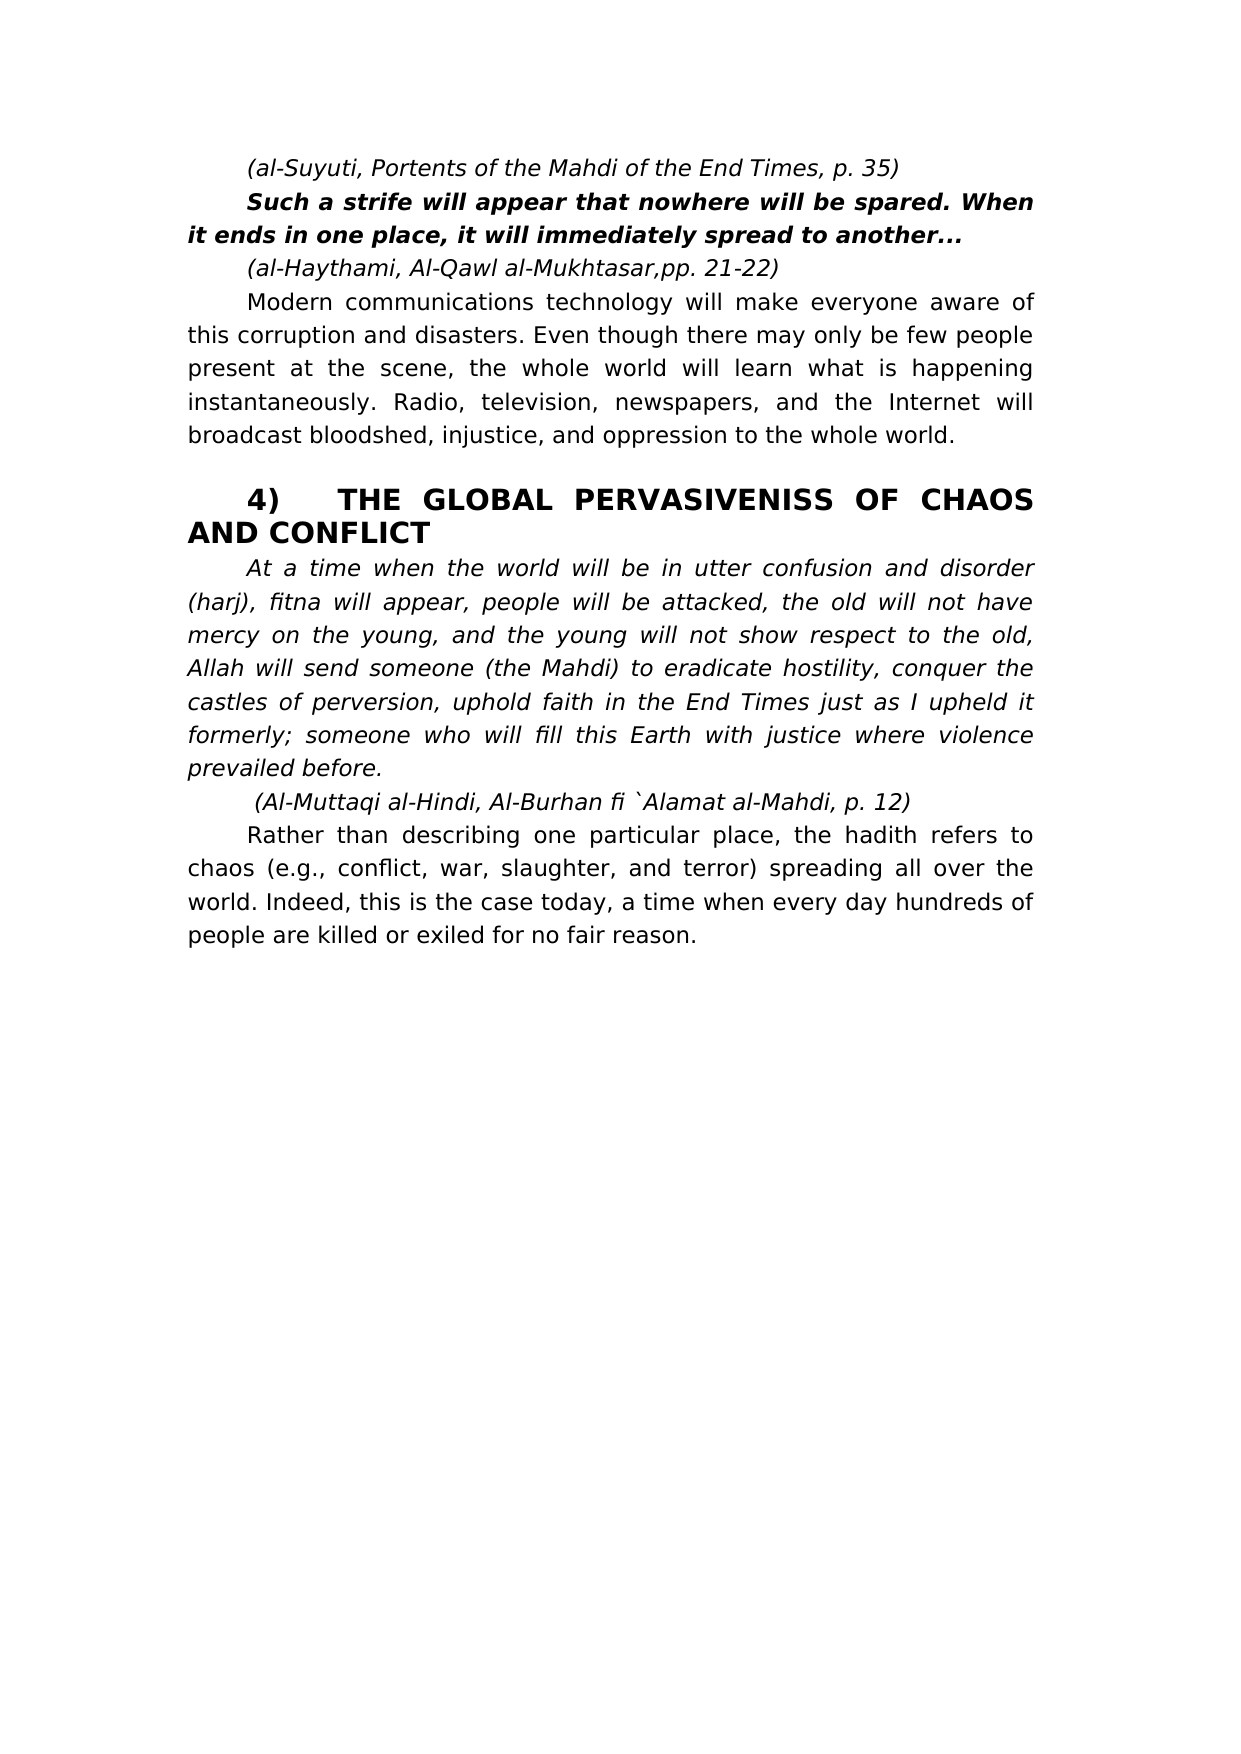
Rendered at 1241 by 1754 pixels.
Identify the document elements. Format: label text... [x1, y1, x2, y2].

text Such a strife will appear that nowhere will be spared. When it ends in one place, it will immediately spread to another... [187, 183, 1035, 250]
text At a time when the world will be in utter confusion and disorder (harj), fitna will appear, people will be attacked, the old will not have mercy on the young, and the young will not show respect to the old, Allah will send someone (the Mahdi) to eradicate hostility, conquer the castles of perversion, uphold faith in the End Times just as I upheld it formerly; someone who will fill this Earth with justice where violence prevailed before. [187, 550, 1035, 783]
text (Al-Muttaqi al-Hindi, Al-Burhan fi `Alamat al-Mahdi, p. 12) [187, 783, 1035, 817]
text (al-Suyuti, Portents of the Mahdi of the End Times, p. 35) [187, 150, 1035, 183]
text (al-Haythami, Al-Qawl al-Mukhtasar,pp. 21-22) [187, 250, 1035, 283]
list THE GLOBAL PERVASIVENISS OF CHAOS AND CONFLICT [187, 483, 1035, 550]
text Rather than describing one particular place, the hadith refers to chaos (e.g., conflict, war, slaughter, and terror) spreading all over the world. Indeed, this is the case today, a time when every day hundreds of people are killed or exiled for no fair reason. [187, 817, 1035, 950]
text Modern communications technology will make everyone aware of this corruption and disasters. Even though there may only be few people present at the scene, the whole world will learn what is happening instantaneously. Radio, television, newspapers, and the Internet will broadcast bloodshed, injustice, and oppression to the whole world. [187, 283, 1035, 450]
